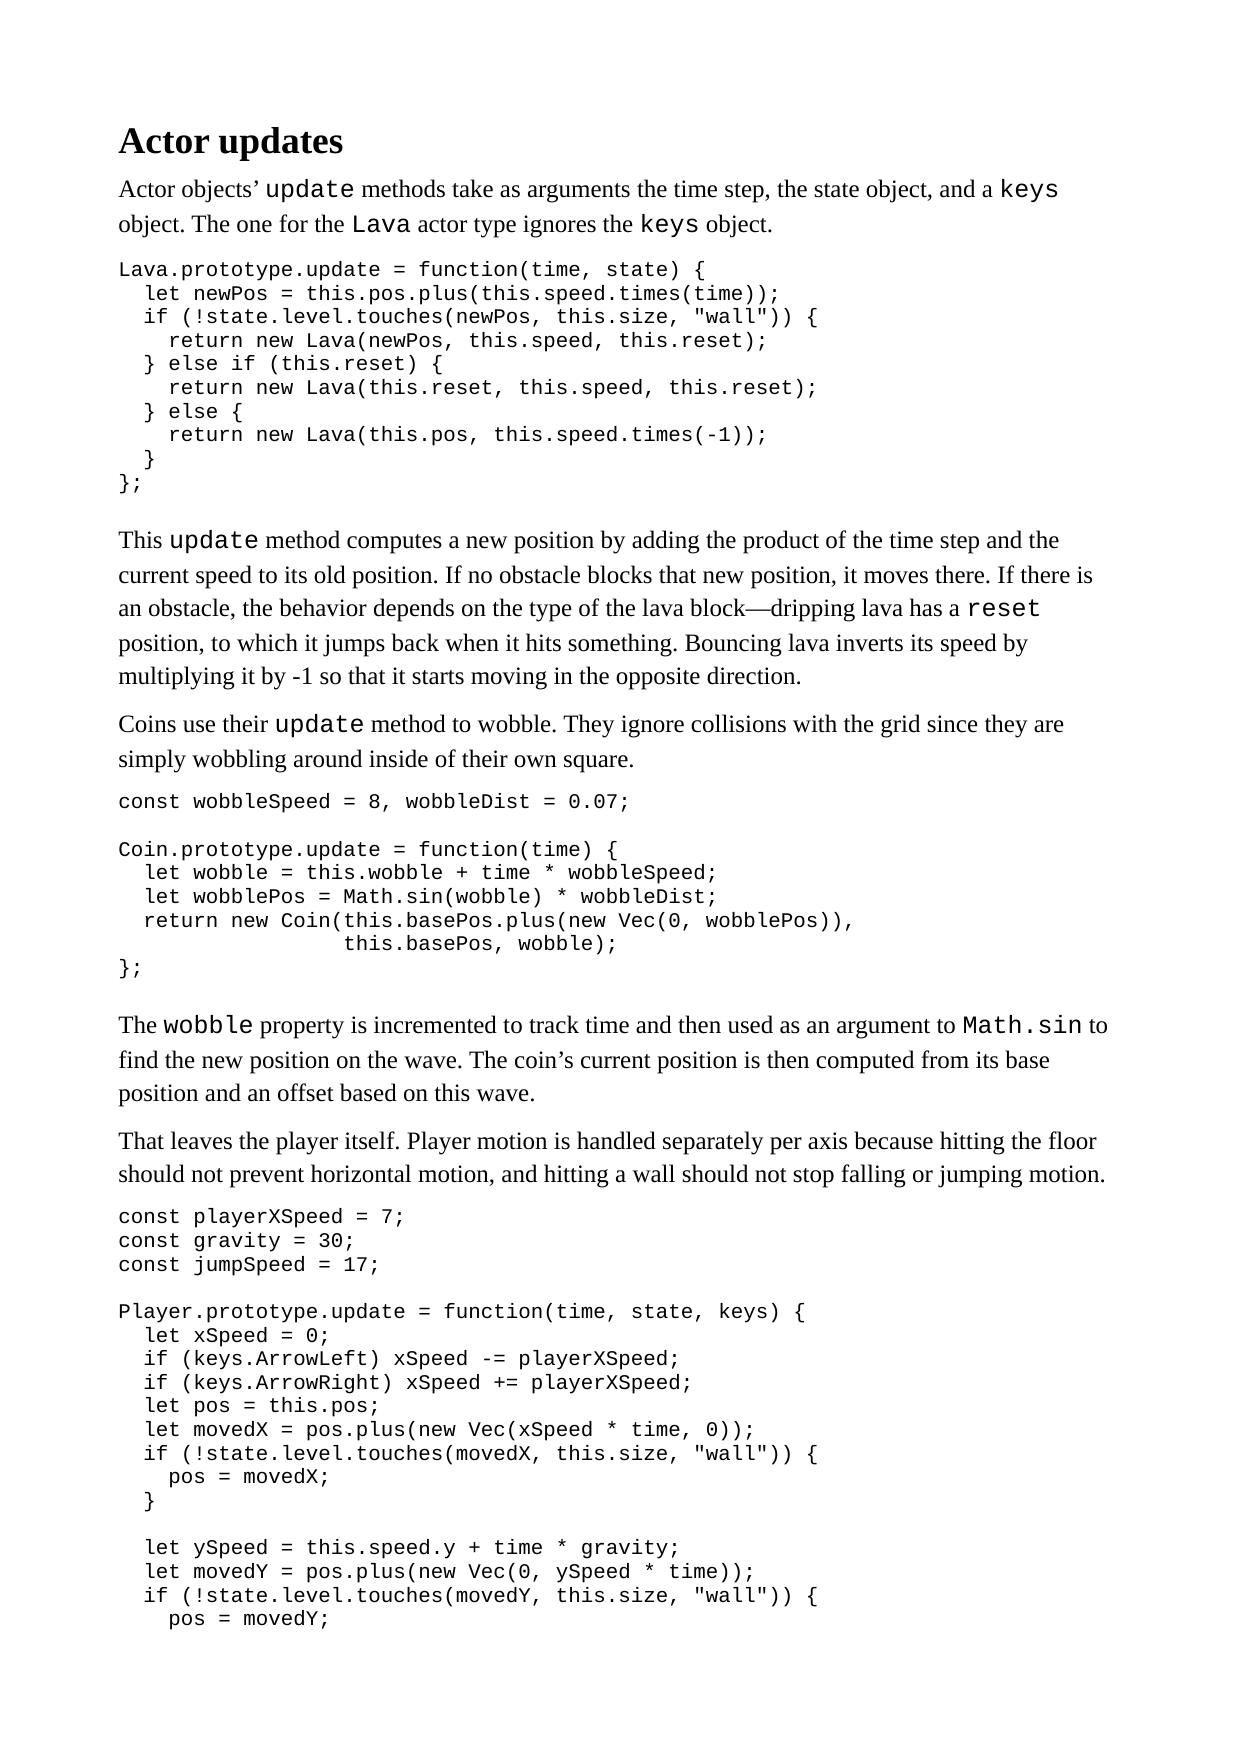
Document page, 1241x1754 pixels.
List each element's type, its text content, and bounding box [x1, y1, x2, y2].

text if (!state.level.touches(newPos, this.size, "wall")) { [118, 306, 1122, 330]
text return new Lava(newPos, this.speed, this.reset); [118, 330, 1122, 353]
subtitle Actor updates [118, 118, 1122, 161]
text } else { [118, 401, 1122, 424]
text let xSpeed = 0; [118, 1324, 1122, 1348]
text let ySpeed = this.speed.y + time * gravity; [118, 1537, 1122, 1561]
text const wobbleSpeed = 8, wobbleDist = 0.07; [118, 791, 1122, 815]
text Player.prototype.update = function(time, state, keys) { [118, 1301, 1122, 1324]
text let wobble = this.wobble + time * wobbleSpeed; [118, 862, 1122, 886]
text if (!state.level.touches(movedX, this.size, "wall")) { [118, 1443, 1122, 1466]
text let wobblePos = Math.sin(wobble) * wobbleDist; [118, 886, 1122, 909]
text let pos = this.pos; [118, 1396, 1122, 1419]
text if (keys.ArrowLeft) xSpeed -= playerXSpeed; [118, 1348, 1122, 1372]
text if (keys.ArrowRight) xSpeed += playerXSpeed; [118, 1372, 1122, 1396]
text Actor objects’ update methods take as arguments the time step, the state object, and a keys object. The one for the Lava actor type ignores the keys object. [118, 174, 1122, 240]
text if (!state.level.touches(movedY, this.size, "wall")) { [118, 1585, 1122, 1608]
text That leaves the player itself. Player motion is handled separately per axis because hitting the floor should not prevent horizontal motion, and hitting a wall should not stop falling or jumping motion. [118, 1126, 1122, 1187]
text pos = movedX; [118, 1466, 1122, 1490]
text return new Coin(this.basePos.plus(new Vec(0, wobblePos)), [118, 909, 1122, 933]
text Coin.prototype.update = function(time) { [118, 839, 1122, 862]
text let movedY = pos.plus(new Vec(0, ySpeed * time)); [118, 1561, 1122, 1585]
text Coins use their update method to wobble. They ignore collisions with the grid since they are simply wobbling around inside of their own square. [118, 709, 1122, 772]
text Lava.prototype.update = function(time, state) { [118, 259, 1122, 282]
text }; [118, 957, 1122, 981]
text const jumpSpeed = 17; [118, 1254, 1122, 1277]
text let newPos = this.pos.plus(this.speed.times(time)); [118, 282, 1122, 306]
text this.basePos, wobble); [118, 933, 1122, 957]
text let movedX = pos.plus(new Vec(xSpeed * time, 0)); [118, 1419, 1122, 1443]
text The wobble property is incremented to track time and then used as an argument to Math.sin to find the new position on the wave. The coin’s current position is then computed from its base position and an offset based on this wave. [118, 1010, 1122, 1107]
text const playerXSpeed = 7; [118, 1206, 1122, 1230]
text This update method computes a new position by adding the product of the time step and the current speed to its old position. If no obstacle blocks that new position, it moves there. If there is an obstacle, the behavior depends on the type of the lava block—dripping lava has a reset position, to which it jumps back when it hits something. Bouncing lava inverts its speed by multiplying it by -1 so that it starts moving in the opposite direction. [118, 525, 1122, 690]
text } [118, 1490, 1122, 1514]
text }; [118, 472, 1122, 495]
text pos = movedY; [118, 1608, 1122, 1632]
text const gravity = 30; [118, 1230, 1122, 1254]
text } else if (this.reset) { [118, 353, 1122, 377]
text } [118, 448, 1122, 472]
text return new Lava(this.reset, this.speed, this.reset); [118, 377, 1122, 401]
text return new Lava(this.pos, this.speed.times(-1)); [118, 424, 1122, 448]
